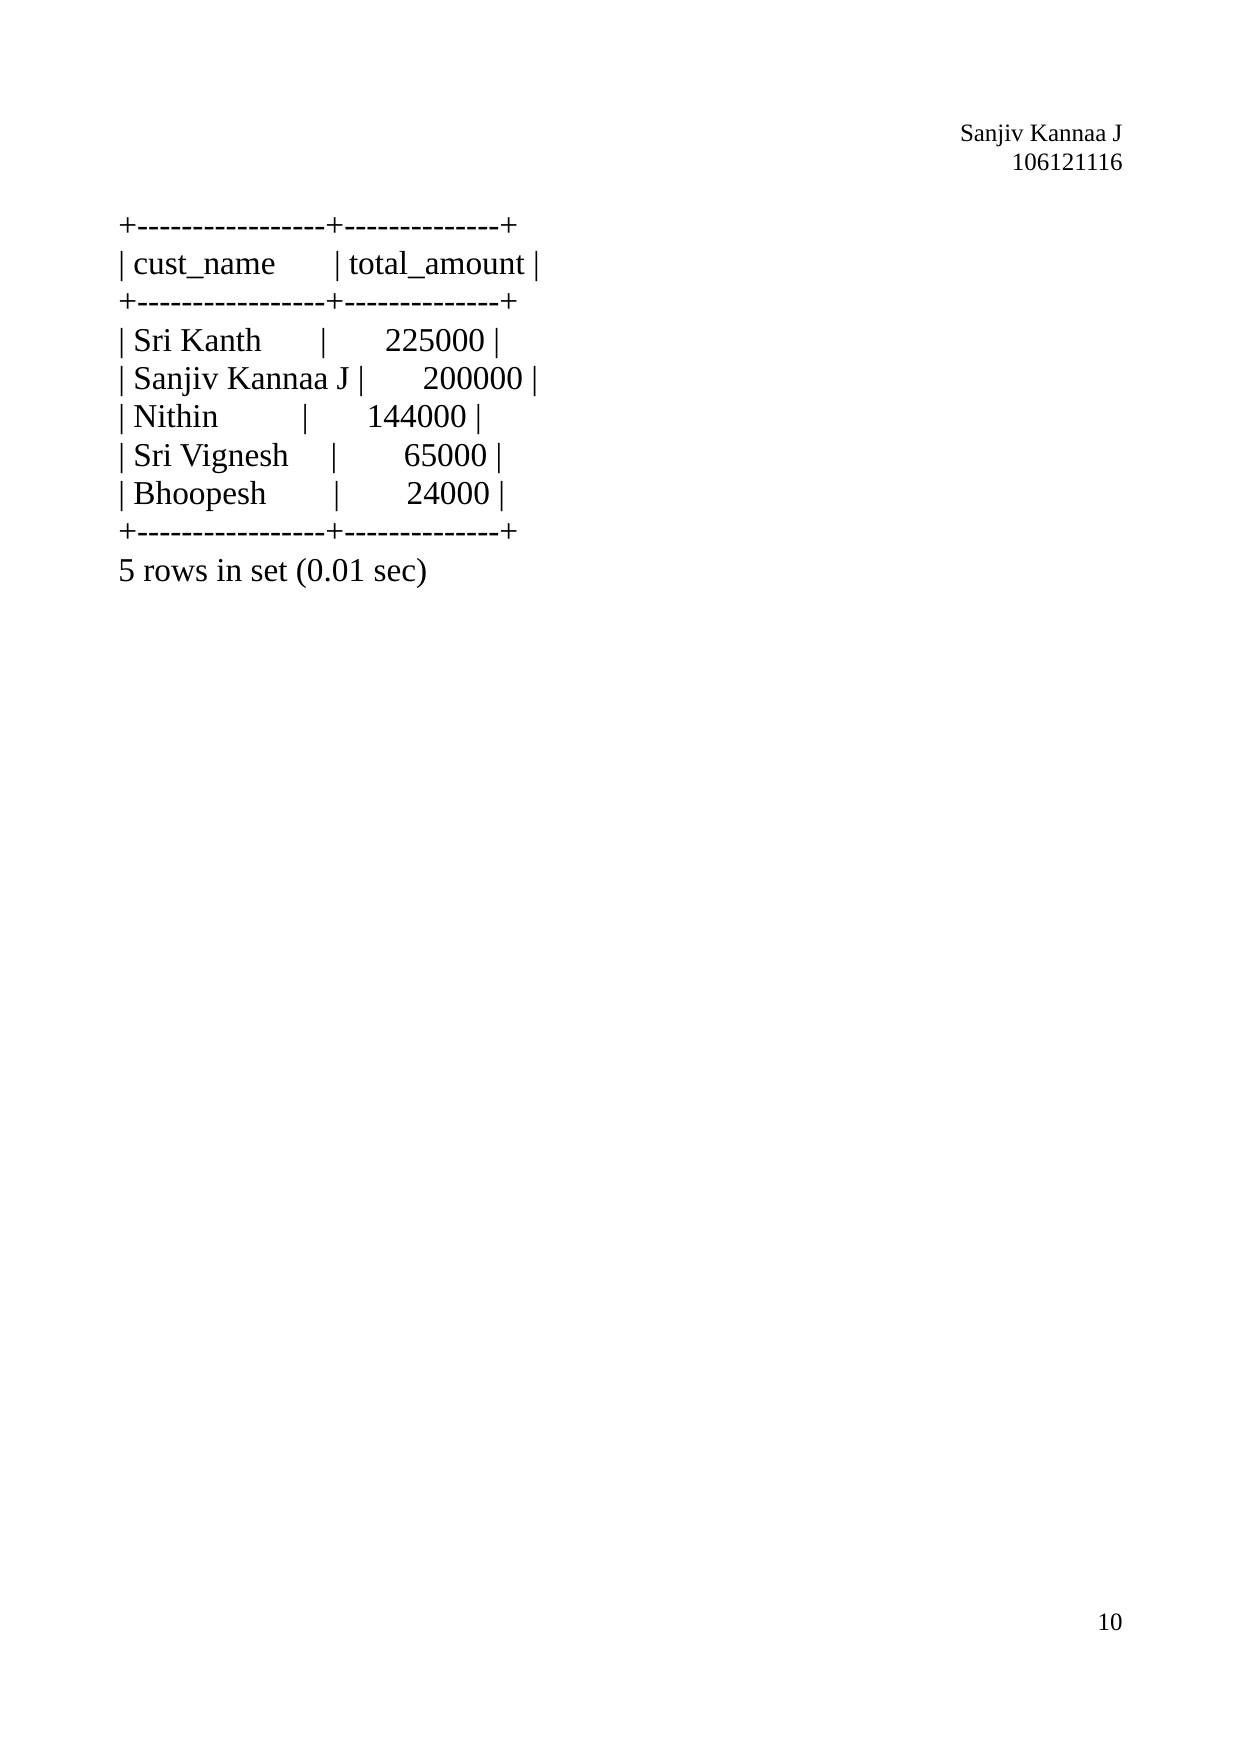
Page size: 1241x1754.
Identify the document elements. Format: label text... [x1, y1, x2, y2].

text 5 rows in set (0.01 sec) [118, 550, 1122, 588]
text | Sanjiv Kannaa J | 200000 | [118, 358, 1122, 397]
text +-----------------+--------------+ [118, 205, 1122, 243]
text +-----------------+--------------+ [118, 512, 1122, 550]
text | cust_name | total_amount | [118, 243, 1122, 282]
text | Sri Kanth | 225000 | [118, 320, 1122, 358]
text | Nithin | 144000 | [118, 397, 1122, 435]
text | Sri Vignesh | 65000 | [118, 435, 1122, 473]
text +-----------------+--------------+ [118, 282, 1122, 320]
text | Bhoopesh | 24000 | [118, 473, 1122, 512]
